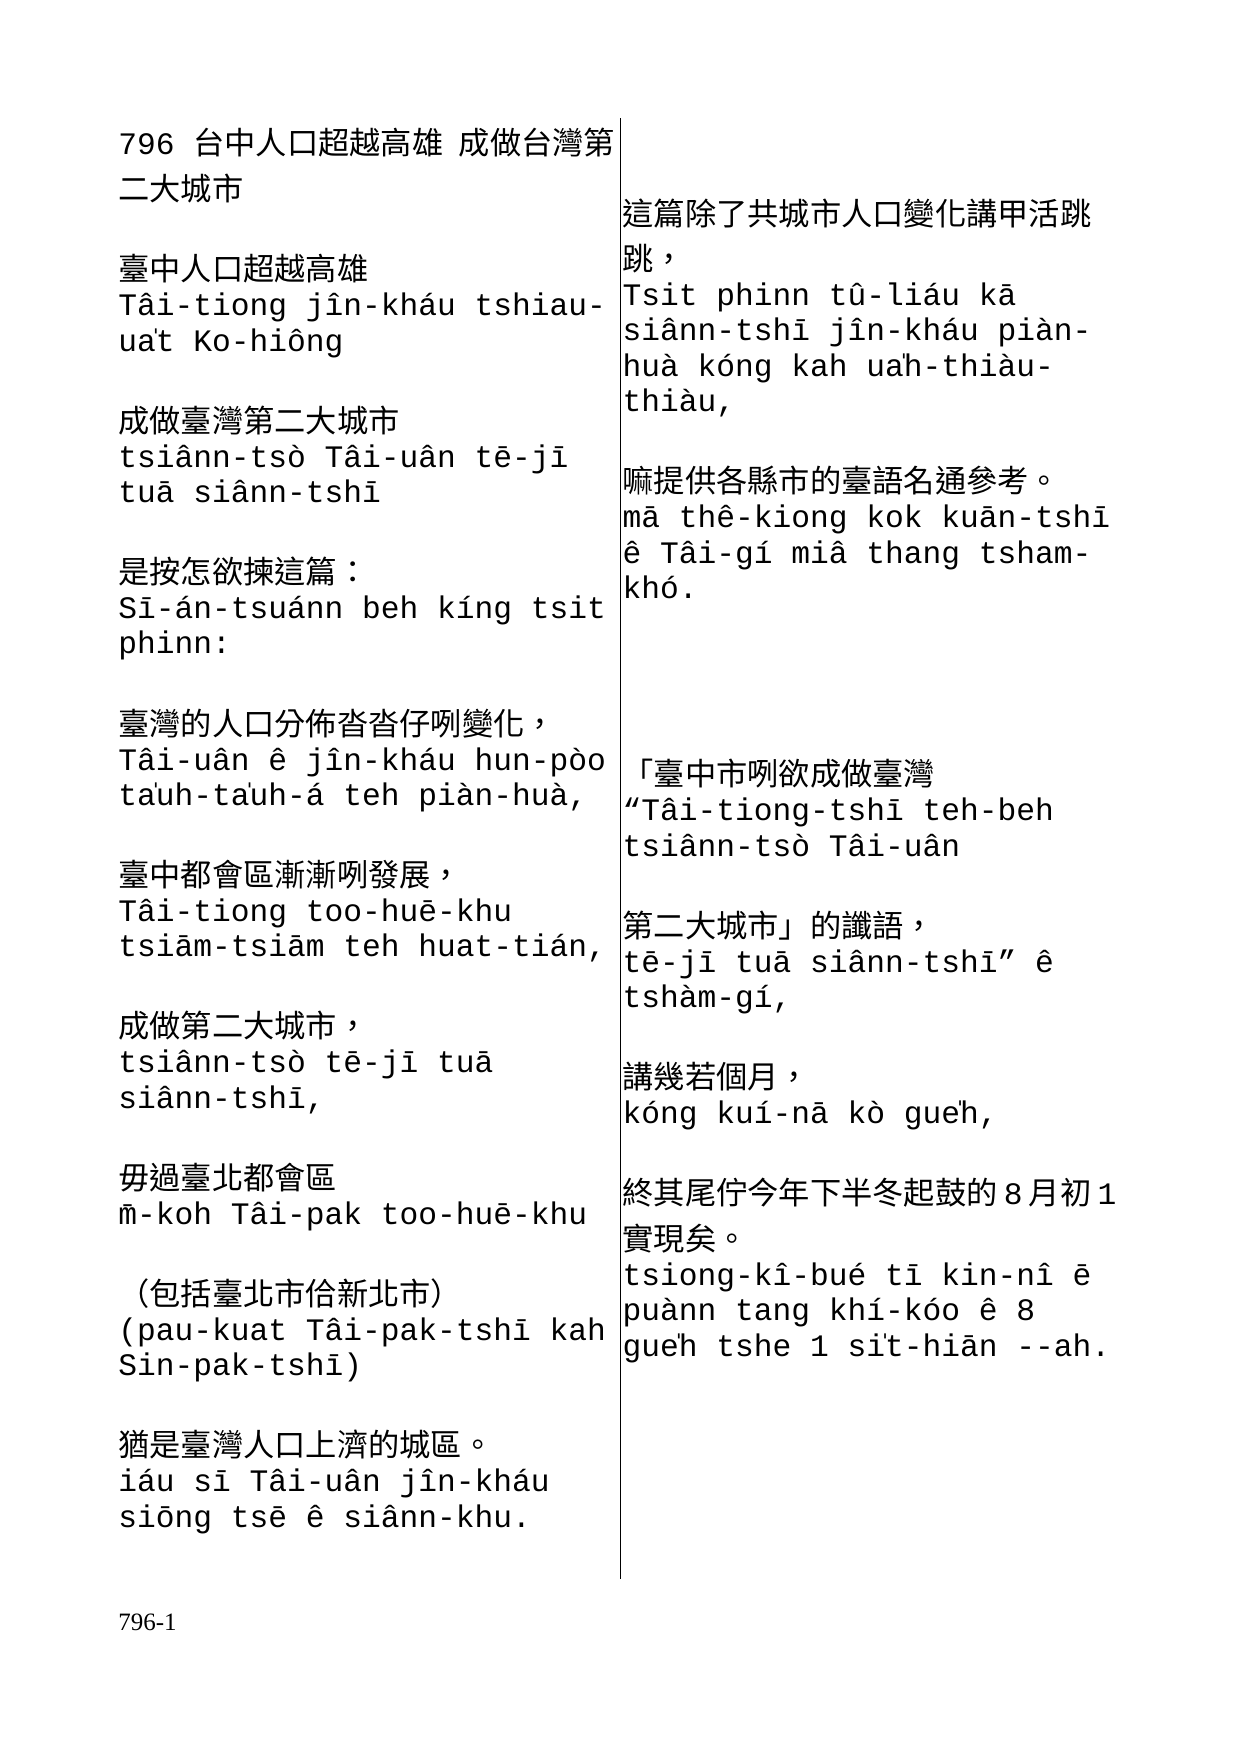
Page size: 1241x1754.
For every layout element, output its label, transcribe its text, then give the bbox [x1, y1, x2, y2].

text kóng kuí-nā kò gue̍h, [622, 1098, 1122, 1133]
text Sī-án-tsuánn beh kíng tsit phinn: [118, 592, 618, 663]
text iáu sī Tâi-uân jîn-kháu siōng tsē ê siânn-khu. [118, 1466, 618, 1537]
text 「臺中市咧欲成做臺灣 [622, 749, 1122, 795]
text 嘛提供各縣市的臺語名通參考。 [622, 456, 1122, 502]
text tsiânn-tsò Tâi-uân tē-jī tuā siânn-tshī [118, 441, 618, 512]
text “Tâi-tiong-tshī teh-beh tsiânn-tsò Tâi-uân [622, 795, 1122, 866]
text tē-jī tuā siânn-tshī” ê tshàm-gí, [622, 946, 1122, 1017]
text 臺中人口超越高雄 [118, 244, 618, 289]
text 是按怎欲揀這篇： [118, 547, 618, 592]
text 第二大城市」的讖語， [622, 901, 1122, 946]
text m̄-koh Tâi-pak too-huē-khu [118, 1198, 618, 1234]
text 成做第二大城市， [118, 1002, 618, 1047]
text Tâi-uân ê jîn-kháu hun-pòo ta̍uh-ta̍uh-á teh piàn-huà, [118, 744, 618, 815]
text 講幾若個月， [622, 1052, 1122, 1098]
text 這篇除了共城市人口變化講甲活跳跳， [622, 189, 1122, 279]
text tsiong-kî-bué tī kin-nî ē puànn tang khí-kóo ê 8 gue̍h tshe 1 si̍t-hiān --ah. [622, 1259, 1122, 1366]
text tsiânn-tsò tē-jī tuā siânn-tshī, [118, 1047, 618, 1118]
text 終其尾佇今年下半冬起鼓的8月初1實現矣。 [622, 1168, 1122, 1259]
text 796 台中人口超越高雄 成做台灣第二大城市 [118, 118, 618, 209]
text Tâi-tiong jîn-kháu tshiau-ua̍t Ko-hiông [118, 289, 618, 360]
text Tsit phinn tû-liáu kā siânn-tshī jîn-kháu piàn-huà kóng kah ua̍h-thiàu-thiàu, [622, 279, 1122, 421]
text 毋過臺北都會區 [118, 1153, 618, 1198]
text (pau-kuat Tâi-pak-tshī kah Sin-pak-tshī) [118, 1314, 618, 1385]
text mā thê-kiong kok kuān-tshī ê Tâi-gí miâ thang tsham-khó. [622, 502, 1122, 608]
text 臺灣的人口分佈沓沓仔咧變化， [118, 699, 618, 744]
text 臺中都會區漸漸咧發展， [118, 850, 618, 895]
text 猶是臺灣人口上濟的城區。 [118, 1421, 618, 1466]
text （包括臺北市佮新北市） [118, 1269, 618, 1314]
text 成做臺灣第二大城市 [118, 396, 618, 441]
text Tâi-tiong too-huē-khu tsiām-tsiām teh huat-tián, [118, 895, 618, 966]
